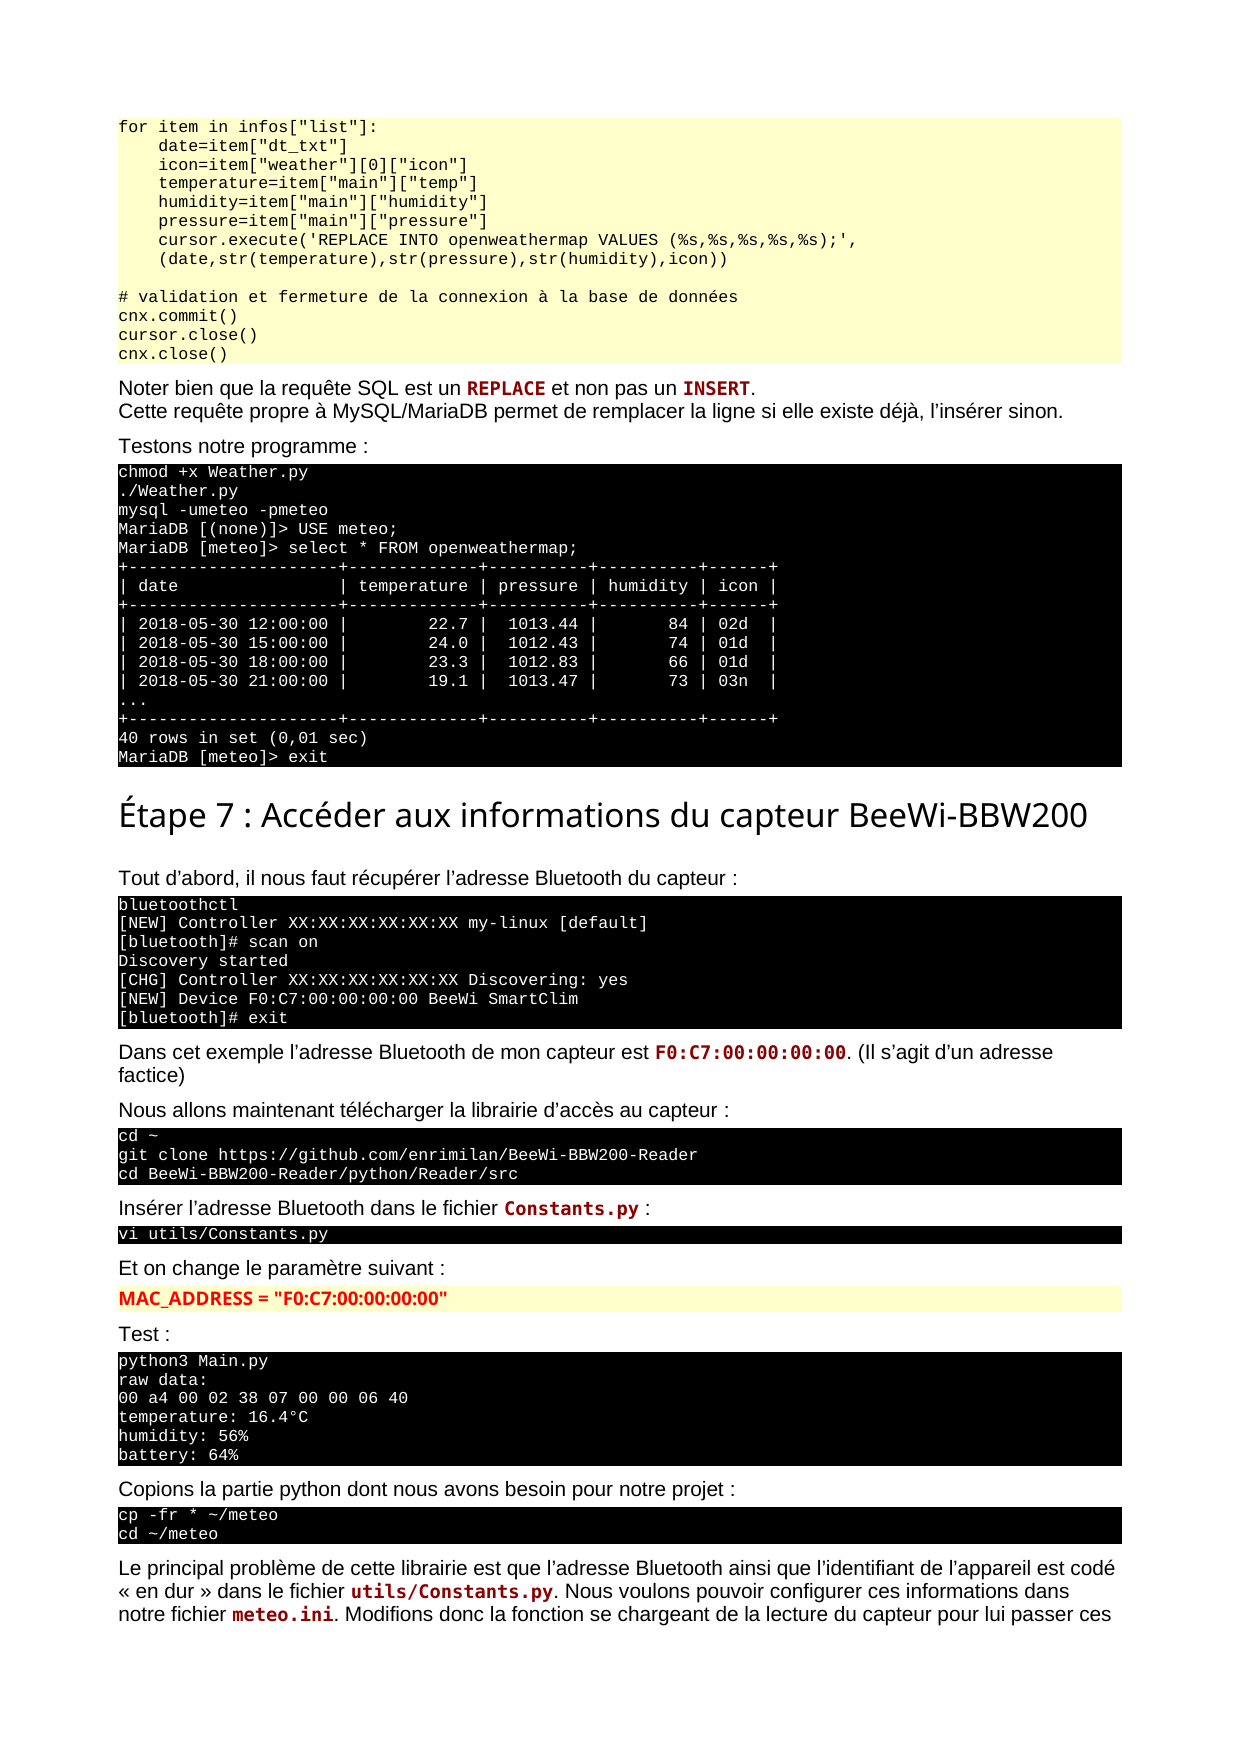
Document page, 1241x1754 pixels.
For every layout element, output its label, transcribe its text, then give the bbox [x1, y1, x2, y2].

text | 2018-05-30 21:00:00 | 19.1 | 1013.47 | 73 | 03n | [118, 672, 1122, 691]
text Nous allons maintenant télécharger la librairie d’accès au capteur : [118, 1099, 1122, 1122]
text pressure=item["main"]["pressure"] [118, 213, 1122, 232]
text humidity=item["main"]["humidity"] [118, 194, 1122, 213]
text vi utils/Constants.py [118, 1226, 1122, 1244]
text Discovery started [118, 953, 1122, 972]
text Test : [118, 1323, 1122, 1346]
text cd ~ [118, 1128, 1122, 1147]
text Copions la partie python dont nous avons besoin pour notre projet : [118, 1477, 1122, 1501]
text battery: 64% [118, 1447, 1122, 1466]
text ... [118, 691, 1122, 710]
text MAC_ADDRESS = "F0:C7:00:00:00:00" [118, 1286, 1122, 1311]
text Testons notre programme : [118, 434, 1122, 458]
text [bluetooth]# scan on [118, 934, 1122, 953]
text Dans cet exemple l’adresse Bluetooth de mon capteur est F0:C7:00:00:00:00. (Il s’agit d’un adresse factice) [118, 1040, 1122, 1087]
text date=item["dt_txt"] [118, 137, 1122, 156]
text cd ~/meteo [118, 1526, 1122, 1544]
text raw data: [118, 1371, 1122, 1390]
text for item in infos["list"]: [118, 118, 1122, 137]
text Noter bien que la requête SQL est un REPLACE et non pas un INSERT. Cette requête propre à MySQL/MariaDB permet de remplacer la ligne si elle existe déjà, l’insérer sinon. [118, 376, 1122, 423]
text | 2018-05-30 15:00:00 | 24.0 | 1012.43 | 74 | 01d | [118, 634, 1122, 653]
text [bluetooth]# exit [118, 1010, 1122, 1029]
text [NEW] Controller XX:XX:XX:XX:XX:XX my-linux [default] [118, 915, 1122, 934]
text cnx.close() [118, 346, 1122, 364]
text | date | temperature | pressure | humidity | icon | [118, 577, 1122, 596]
text cp -fr * ~/meteo [118, 1507, 1122, 1526]
text icon=item["weather"][0]["icon"] [118, 156, 1122, 175]
text | 2018-05-30 12:00:00 | 22.7 | 1013.44 | 84 | 02d | [118, 615, 1122, 634]
text cursor.execute('REPLACE INTO openweathermap VALUES (%s,%s,%s,%s,%s);', [118, 232, 1122, 251]
text +---------------------+-------------+----------+----------+------+ [118, 596, 1122, 615]
text +---------------------+-------------+----------+----------+------+ [118, 710, 1122, 729]
text 00 a4 00 02 38 07 00 00 06 40 [118, 1390, 1122, 1409]
text temperature=item["main"]["temp"] [118, 175, 1122, 194]
text Le principal problème de cette librairie est que l’adresse Bluetooth ainsi que l’identifiant de l’appareil est codé « en dur » dans le fichier utils/Constants.py. Nous voulons pouvoir configurer ces informations dans notre fichier meteo.ini. Modifions donc la fonction se chargeant de la lecture du capteur pour lui passer ces [118, 1556, 1122, 1626]
text ./Weather.py [118, 483, 1122, 502]
text cnx.commit() [118, 308, 1122, 327]
text bluetoothctl [118, 896, 1122, 915]
text [NEW] Device F0:C7:00:00:00:00 BeeWi SmartClim [118, 991, 1122, 1010]
text cd BeeWi-BBW200-Reader/python/Reader/src [118, 1166, 1122, 1185]
text git clone https://github.com/enrimilan/BeeWi-BBW200-Reader [118, 1147, 1122, 1166]
text 40 rows in set (0,01 sec) MariaDB [meteo]> exit [118, 729, 1122, 767]
text # validation et fermeture de la connexion à la base de données [118, 289, 1122, 308]
text python3 Main.py [118, 1352, 1122, 1371]
text temperature: 16.4°C [118, 1409, 1122, 1428]
text +---------------------+-------------+----------+----------+------+ [118, 558, 1122, 577]
subtitle Étape 7 : Accéder aux informations du capteur BeeWi-BBW200 [118, 792, 1122, 837]
text MariaDB [(none)]> USE meteo; MariaDB [meteo]> select * FROM openweathermap; [118, 521, 1122, 558]
text Insérer l’adresse Bluetooth dans le fichier Constants.py : [118, 1196, 1122, 1220]
text chmod +x Weather.py [118, 464, 1122, 483]
text cursor.close() [118, 327, 1122, 346]
text mysql -umeteo -pmeteo [118, 502, 1122, 521]
text Et on change le paramètre suivant : [118, 1256, 1122, 1279]
text humidity: 56% [118, 1428, 1122, 1447]
text Tout d’abord, il nous faut récupérer l’adresse Bluetooth du capteur : [118, 867, 1122, 890]
text (date,str(temperature),str(pressure),str(humidity),icon)) [118, 251, 1122, 270]
text [CHG] Controller XX:XX:XX:XX:XX:XX Discovering: yes [118, 972, 1122, 991]
text | 2018-05-30 18:00:00 | 23.3 | 1012.83 | 66 | 01d | [118, 653, 1122, 672]
